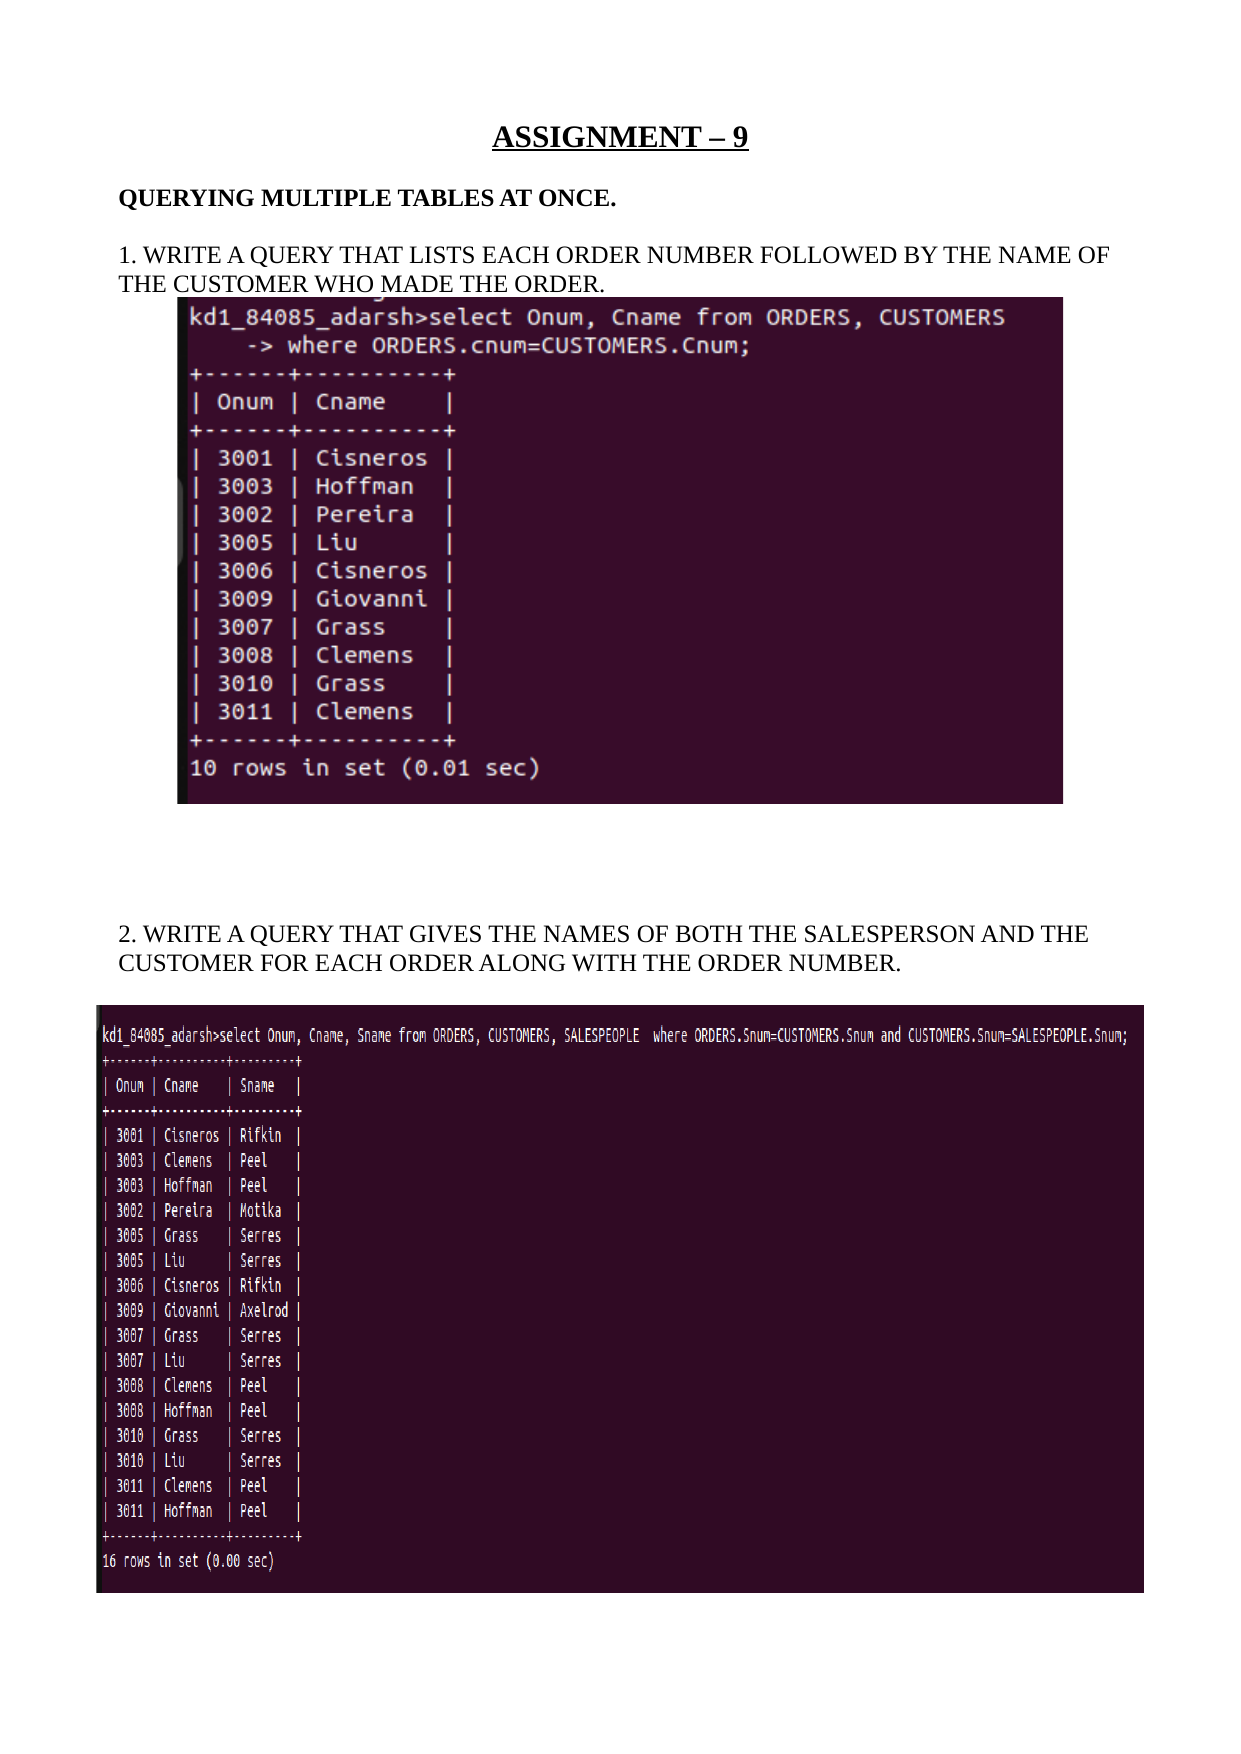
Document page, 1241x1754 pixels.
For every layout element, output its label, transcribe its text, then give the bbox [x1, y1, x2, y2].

picture [177, 297, 1064, 804]
text QUERYING MULTIPLE TABLES AT ONCE. [118, 183, 1122, 212]
text ASSIGNMENT – 9 [118, 118, 1122, 154]
text 1. WRITE A QUERY THAT LISTS EACH ORDER NUMBER FOLLOWED BY THE NAME OF THE CUSTOMER WHO MADE THE ORDER. [118, 240, 1122, 298]
picture [96, 1005, 1144, 1593]
text 2. WRITE A QUERY THAT GIVES THE NAMES OF BOTH THE SALESPERSON AND THE CUSTOMER FOR EACH ORDER ALONG WITH THE ORDER NUMBER. [118, 919, 1122, 977]
